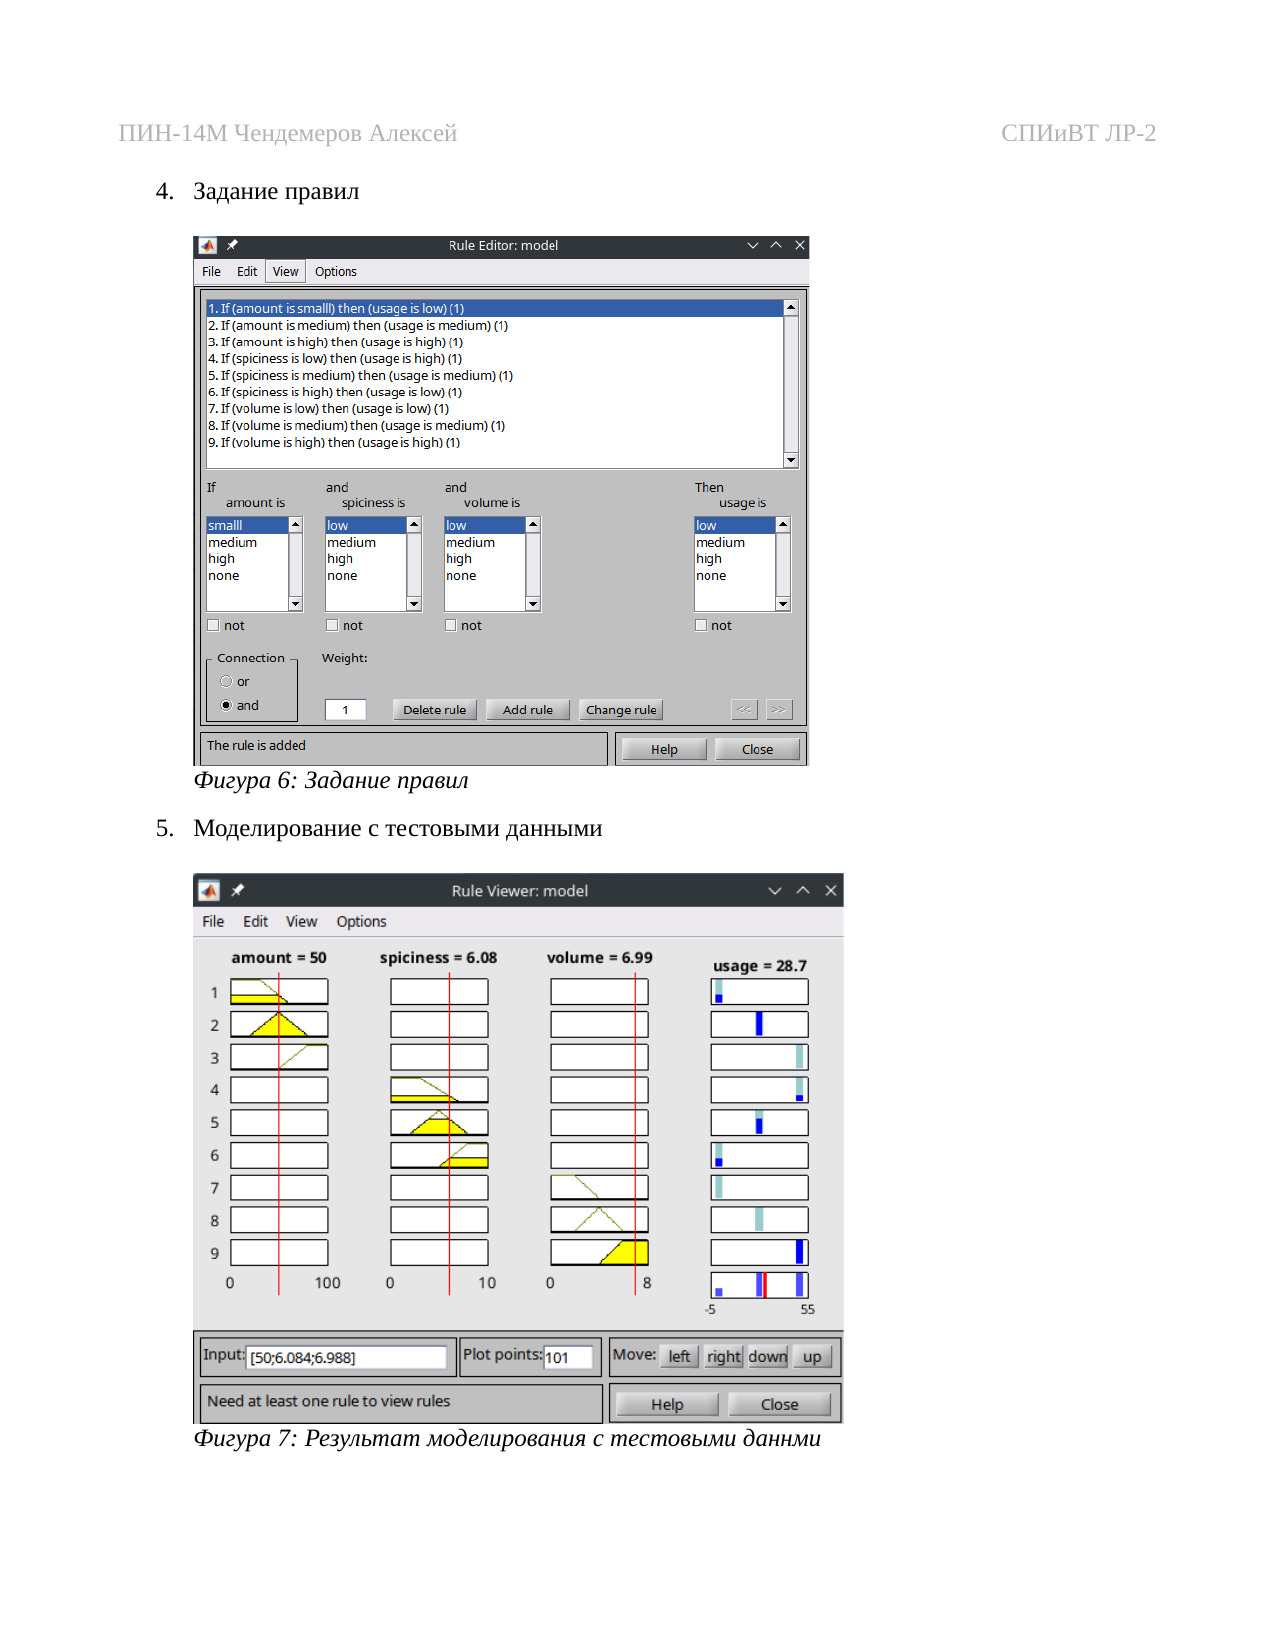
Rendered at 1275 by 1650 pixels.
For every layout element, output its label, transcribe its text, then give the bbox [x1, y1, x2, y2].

list Задание правил [156, 176, 1157, 205]
list Моделирование с тестовыми данными [156, 813, 1157, 842]
picture [193, 873, 844, 1424]
list Фигура 7: Результат моделирования с тестовыми даннми [193, 1424, 843, 1452]
list Фигура 6: Задание правил [193, 766, 809, 794]
picture [193, 236, 810, 766]
